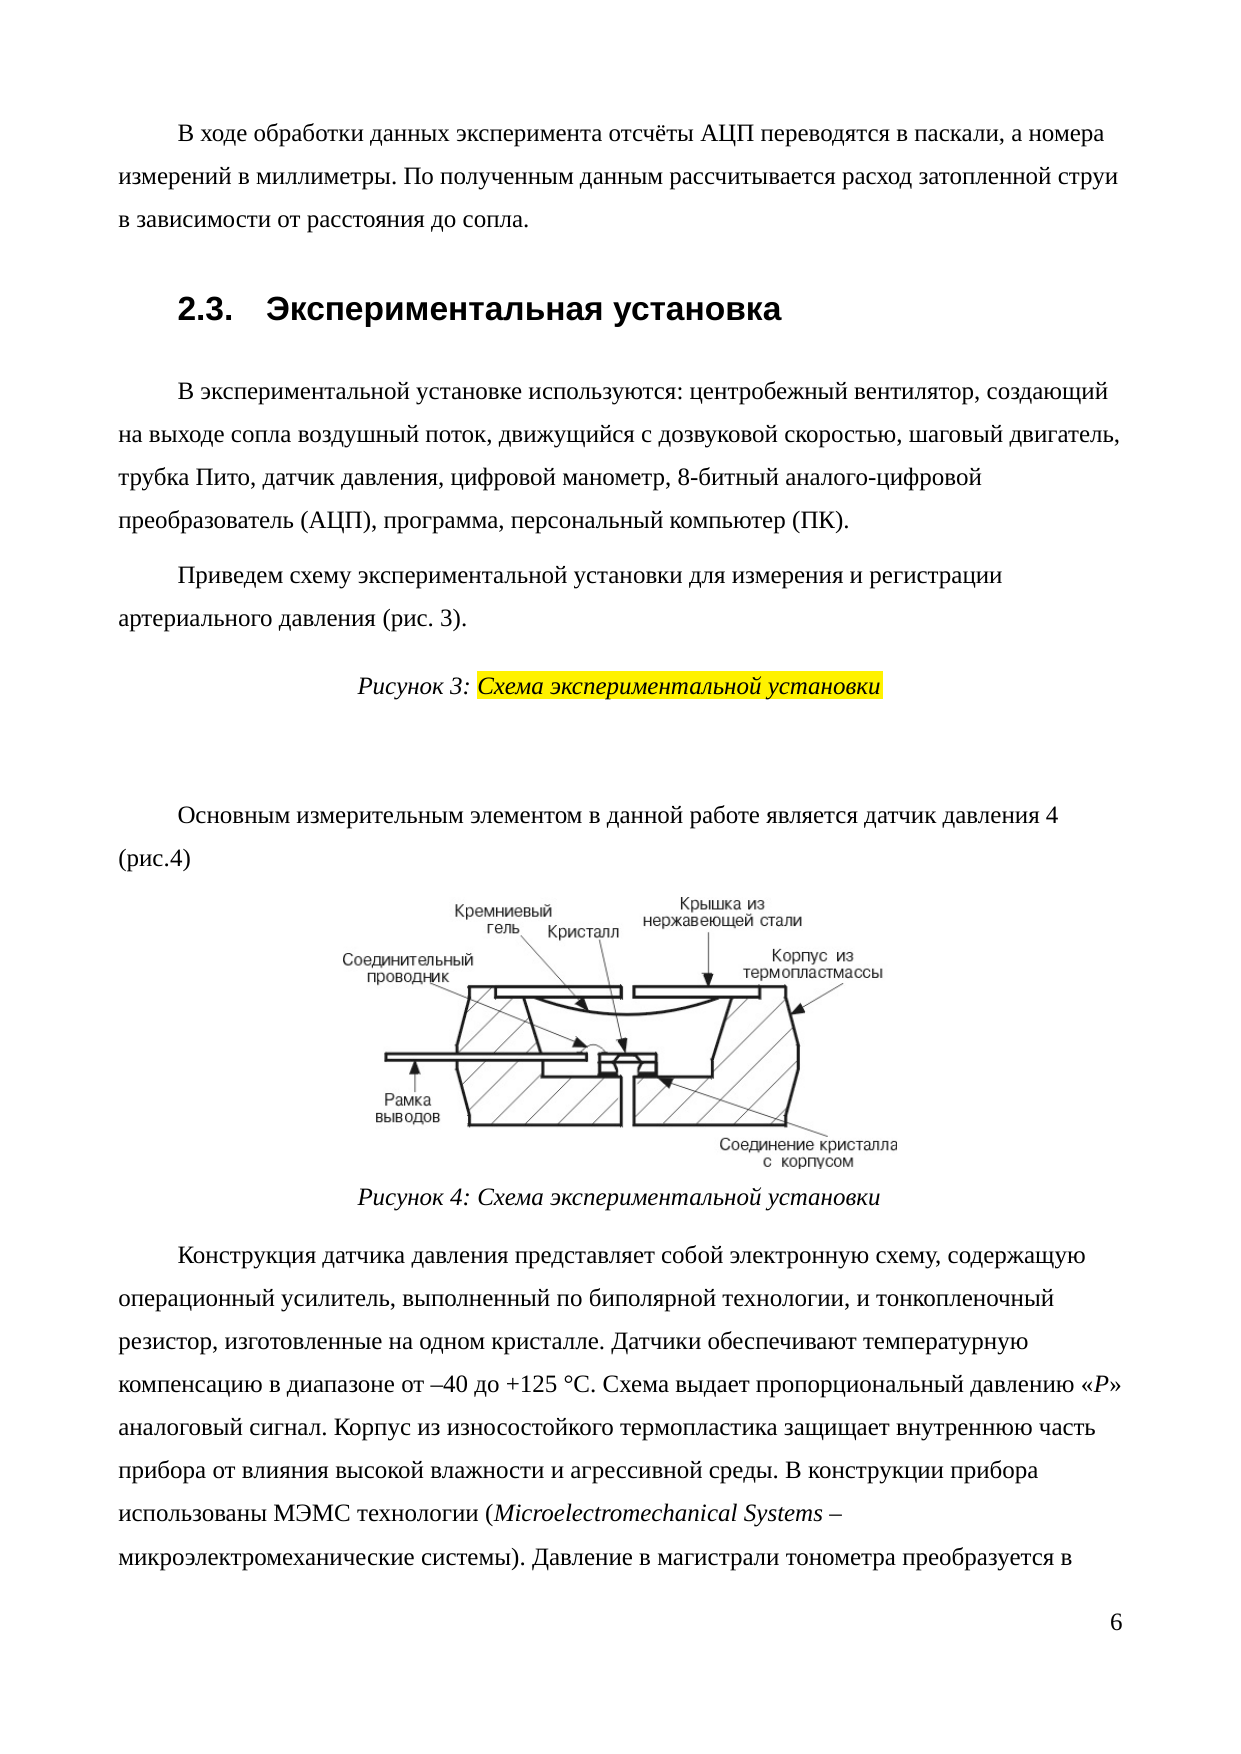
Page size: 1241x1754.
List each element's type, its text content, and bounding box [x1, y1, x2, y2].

text Конструкция датчика давления представляет собой электронную схему, содержащую операционный усилитель, выполненный по биполярной технологии, и тонкопленочный резистор, изготовленные на одном кристалле. Датчики обеспечивают температурную компенсацию в диапазоне от –40 до +125 °C. Схема выдает пропорциональный давлению «Р» аналоговый сигнал. Корпус из износостойкого термопластика защищает внутреннюю часть прибора от влияния высокой влажности и агрессивной среды. В конструкции прибора использованы МЭМС технологии (Microelectromechanical Systems – микроэлектромеханические системы). Давление в магистрали тонометра преобразуется в [118, 1240, 1122, 1570]
text Рисунок 3: Схема экспериментальной установки [118, 671, 1122, 699]
picture [342, 897, 898, 1170]
subtitle Экспериментальная установка [118, 289, 1122, 327]
text Основным измерительным элементом в данной работе является датчик давления 4 (рис.4) [118, 800, 1122, 872]
text Рисунок 4: Схема экспериментальной установки [118, 1182, 1122, 1210]
text Приведем схему экспериментальной установки для измерения и регистрации артериального давления (рис. 3). [118, 560, 1122, 632]
text В экспериментальной установке используются: центробежный вентилятор, создающий на выходе сопла воздушный поток, движущийся с дозвуковой скоростью, шаговый двигатель, трубка Пито, датчик давления, цифровой манометр, 8-битный аналого-цифровой преобразователь (АЦП), программа, персональный компьютер (ПК). [118, 376, 1122, 534]
text В ходе обработки данных эксперимента отсчёты АЦП переводятся в паскали, а номера измерений в миллиметры. По полученным данным рассчитывается расход затопленной струи в зависимости от расстояния до сопла. [118, 118, 1122, 233]
